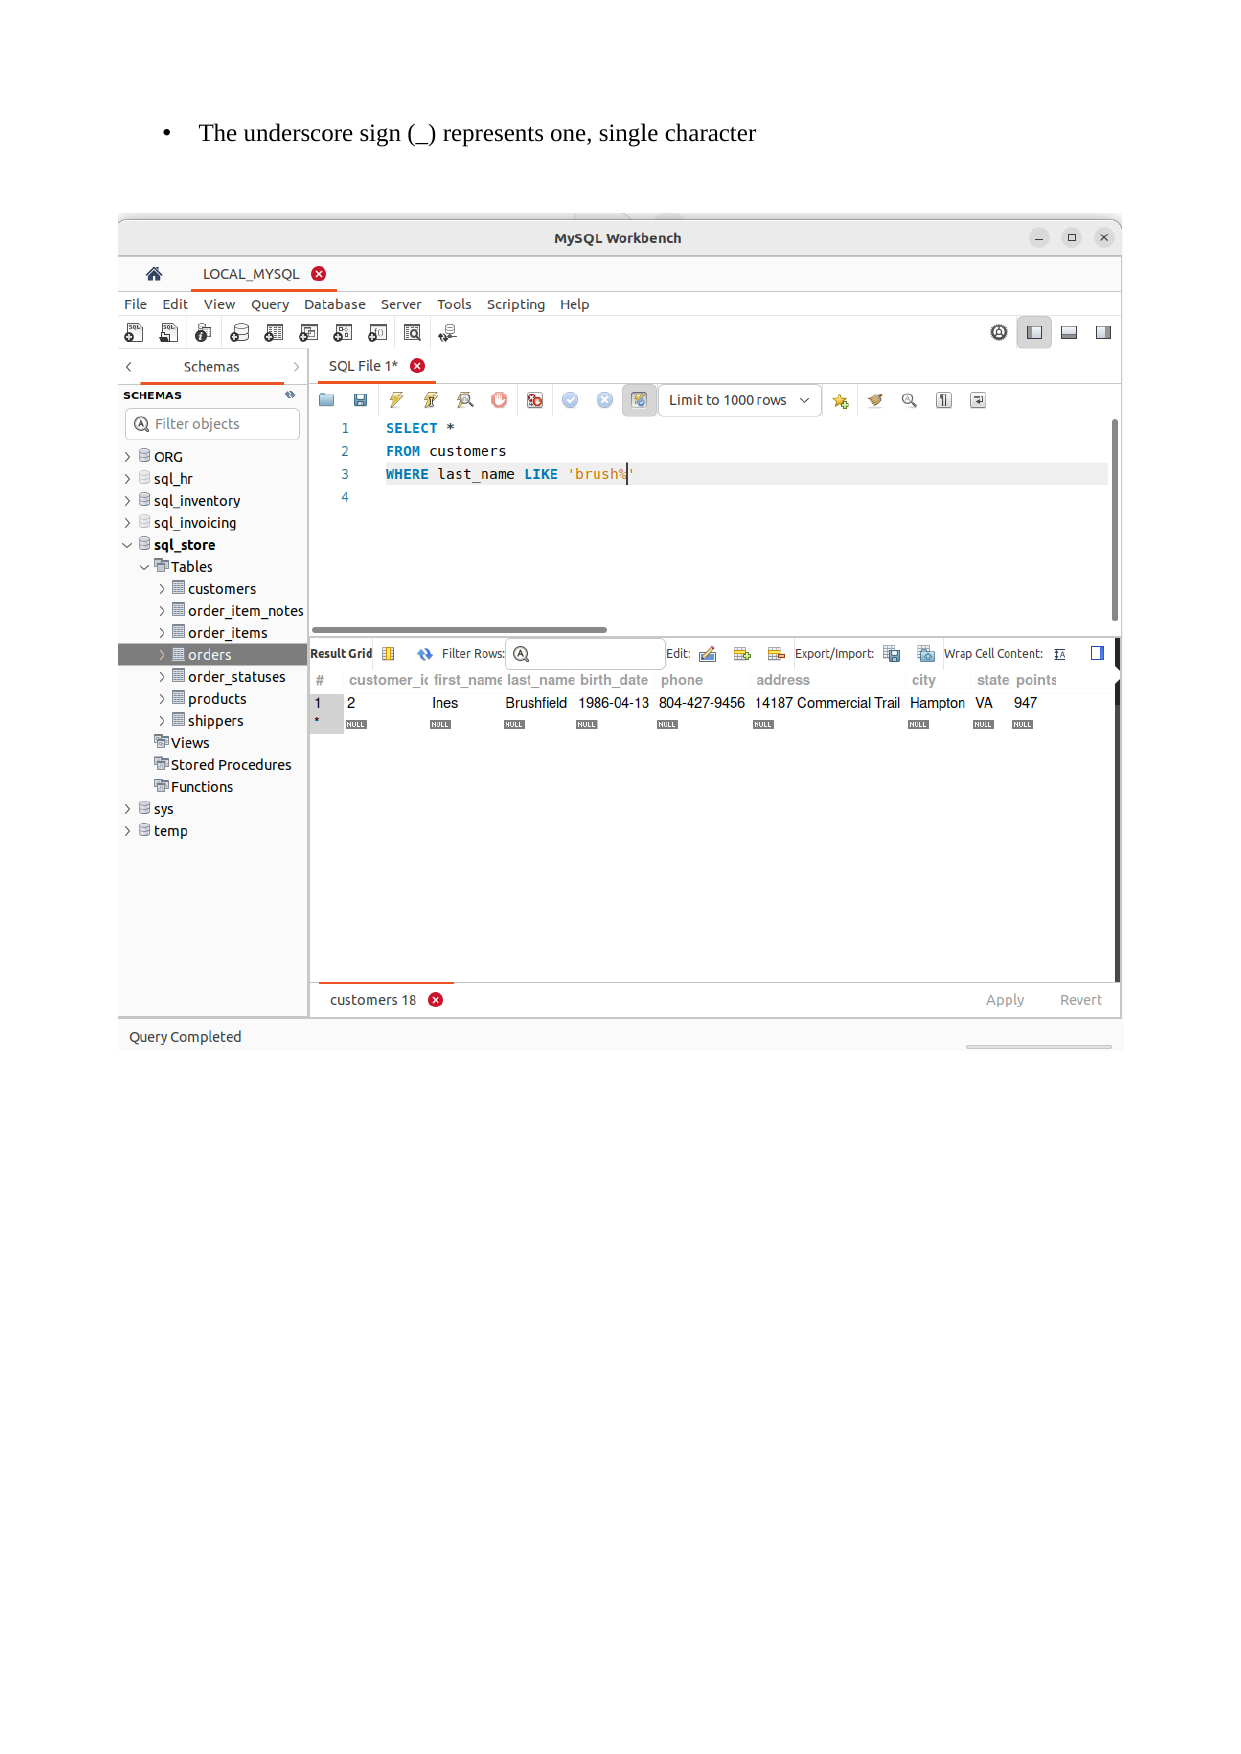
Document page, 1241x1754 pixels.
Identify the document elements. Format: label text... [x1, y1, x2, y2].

picture [118, 213, 1123, 1051]
list The underscore sign (_) represents one, single character [162, 118, 1122, 147]
